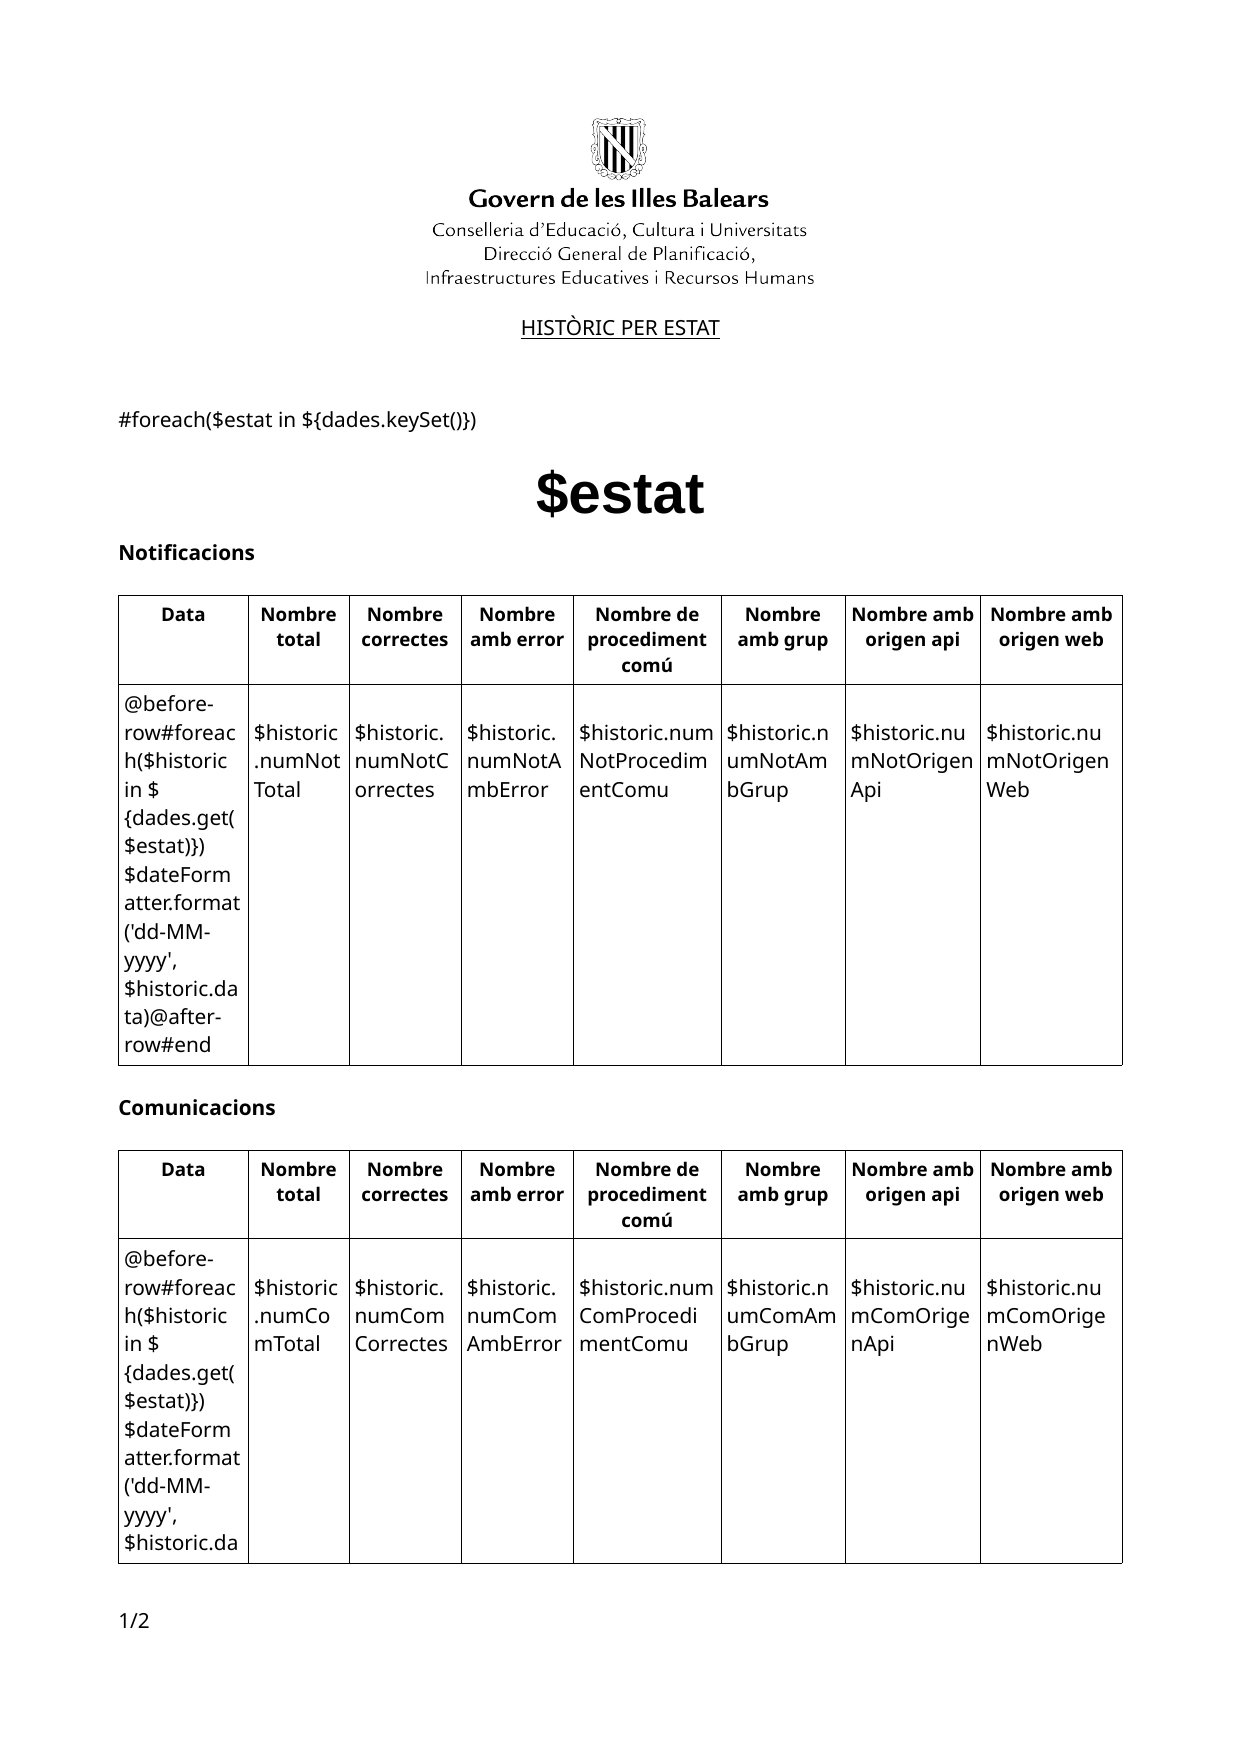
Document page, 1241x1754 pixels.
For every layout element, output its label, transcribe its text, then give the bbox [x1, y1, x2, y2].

text #foreach($estat in ${dades.keySet()}) [118, 406, 1122, 434]
table_cell $historic.numComTotal [249, 1239, 349, 1563]
table_cell @before-row#foreach($historic in ${dades.get($estat)})$dateFormatter.format('dd-MM-yyyy', $historic.data)@after-row#end [119, 685, 248, 1065]
picture [426, 118, 814, 284]
table_cell $historic.numComOrigenWeb [981, 1239, 1122, 1563]
table_cell $historic.numNotCorrectes [350, 685, 461, 1065]
table_cell $historic.numNotOrigenApi [846, 685, 980, 1065]
table_header Nombre amb error [462, 596, 573, 683]
table_header Nombre amb origen api [846, 1151, 980, 1238]
table_cell $historic.numComOrigenApi [846, 1239, 980, 1563]
table_header Nombre de procediment comú [574, 596, 721, 683]
text Notificacions [118, 538, 1122, 567]
table_cell $historic.numNotProcedimentComu [574, 685, 721, 1065]
table_cell $historic.numComProcedimentComu [574, 1239, 721, 1563]
table_cell $historic.numComAmbError [462, 1239, 573, 1563]
table_header Nombre total [249, 1151, 349, 1238]
table_cell $historic.numComCorrectes [350, 1239, 461, 1563]
table_cell $historic.numNotTotal [249, 685, 349, 1065]
title $estat [118, 459, 1122, 526]
table_header Nombre amb grup [722, 1151, 845, 1238]
table_header Data [119, 596, 248, 683]
table_header Nombre amb origen web [981, 1151, 1122, 1238]
table_header Nombre amb grup [722, 596, 845, 683]
table_header Nombre amb error [462, 1151, 573, 1238]
table_header Data [119, 1151, 248, 1238]
table_header Nombre de procediment comú [574, 1151, 721, 1238]
table_cell $historic.numNotAmbGrup [722, 685, 845, 1065]
text Comunicacions [118, 1093, 1122, 1122]
table_cell $historic.numNotAmbError [462, 685, 573, 1065]
table_header Nombre correctes [350, 1151, 461, 1238]
table_header Nombre amb origen web [981, 596, 1122, 683]
table_cell $historic.numNotOrigenWeb [981, 685, 1122, 1065]
table_header Nombre total [249, 596, 349, 683]
table_cell $historic.numComAmbGrup [722, 1239, 845, 1563]
table_cell @before-row#foreach($historic in ${dades.get($estat)})$dateFormatter.format('dd-MM-yyyy', $historic.da [119, 1239, 248, 1563]
table_header Nombre correctes [350, 596, 461, 683]
table_header Nombre amb origen api [846, 596, 980, 683]
